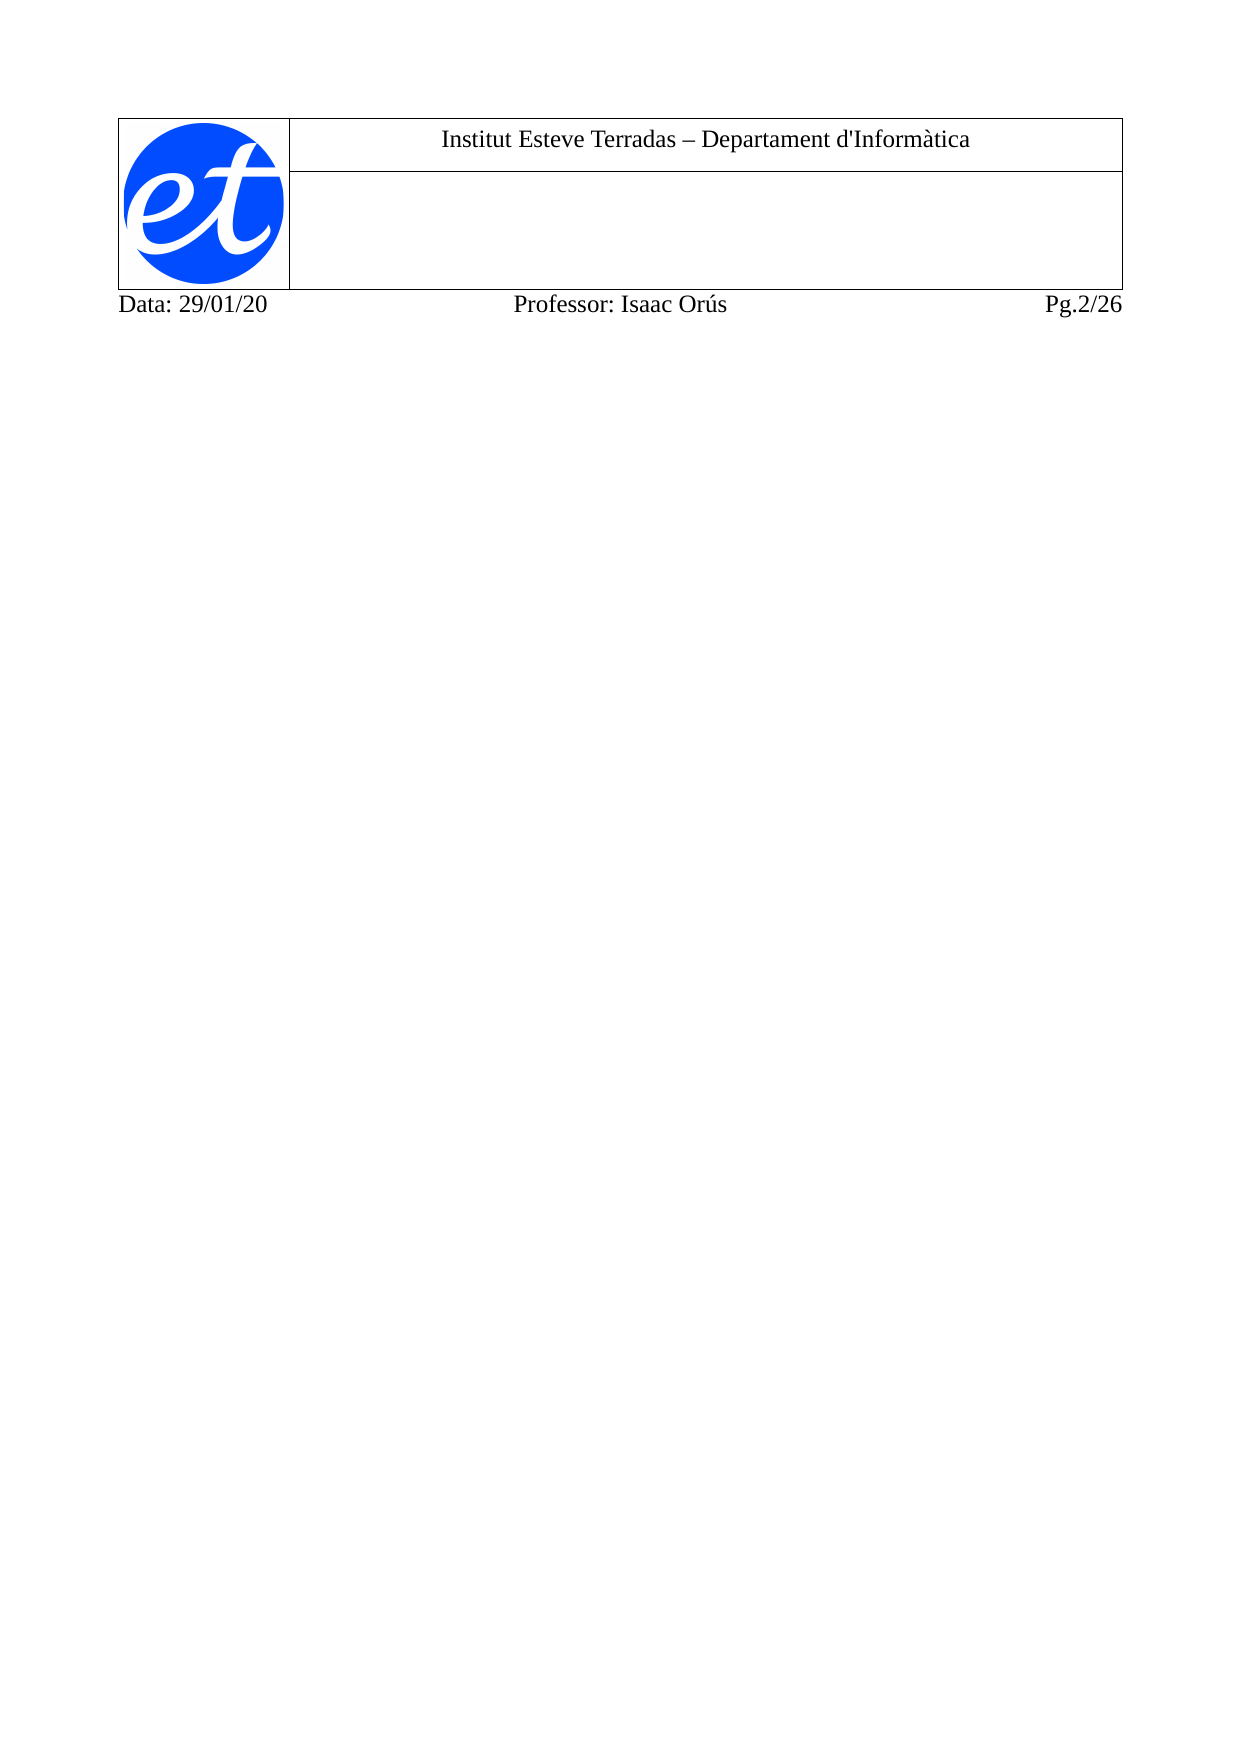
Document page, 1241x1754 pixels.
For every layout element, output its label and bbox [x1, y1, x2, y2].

picture [123, 123, 284, 284]
